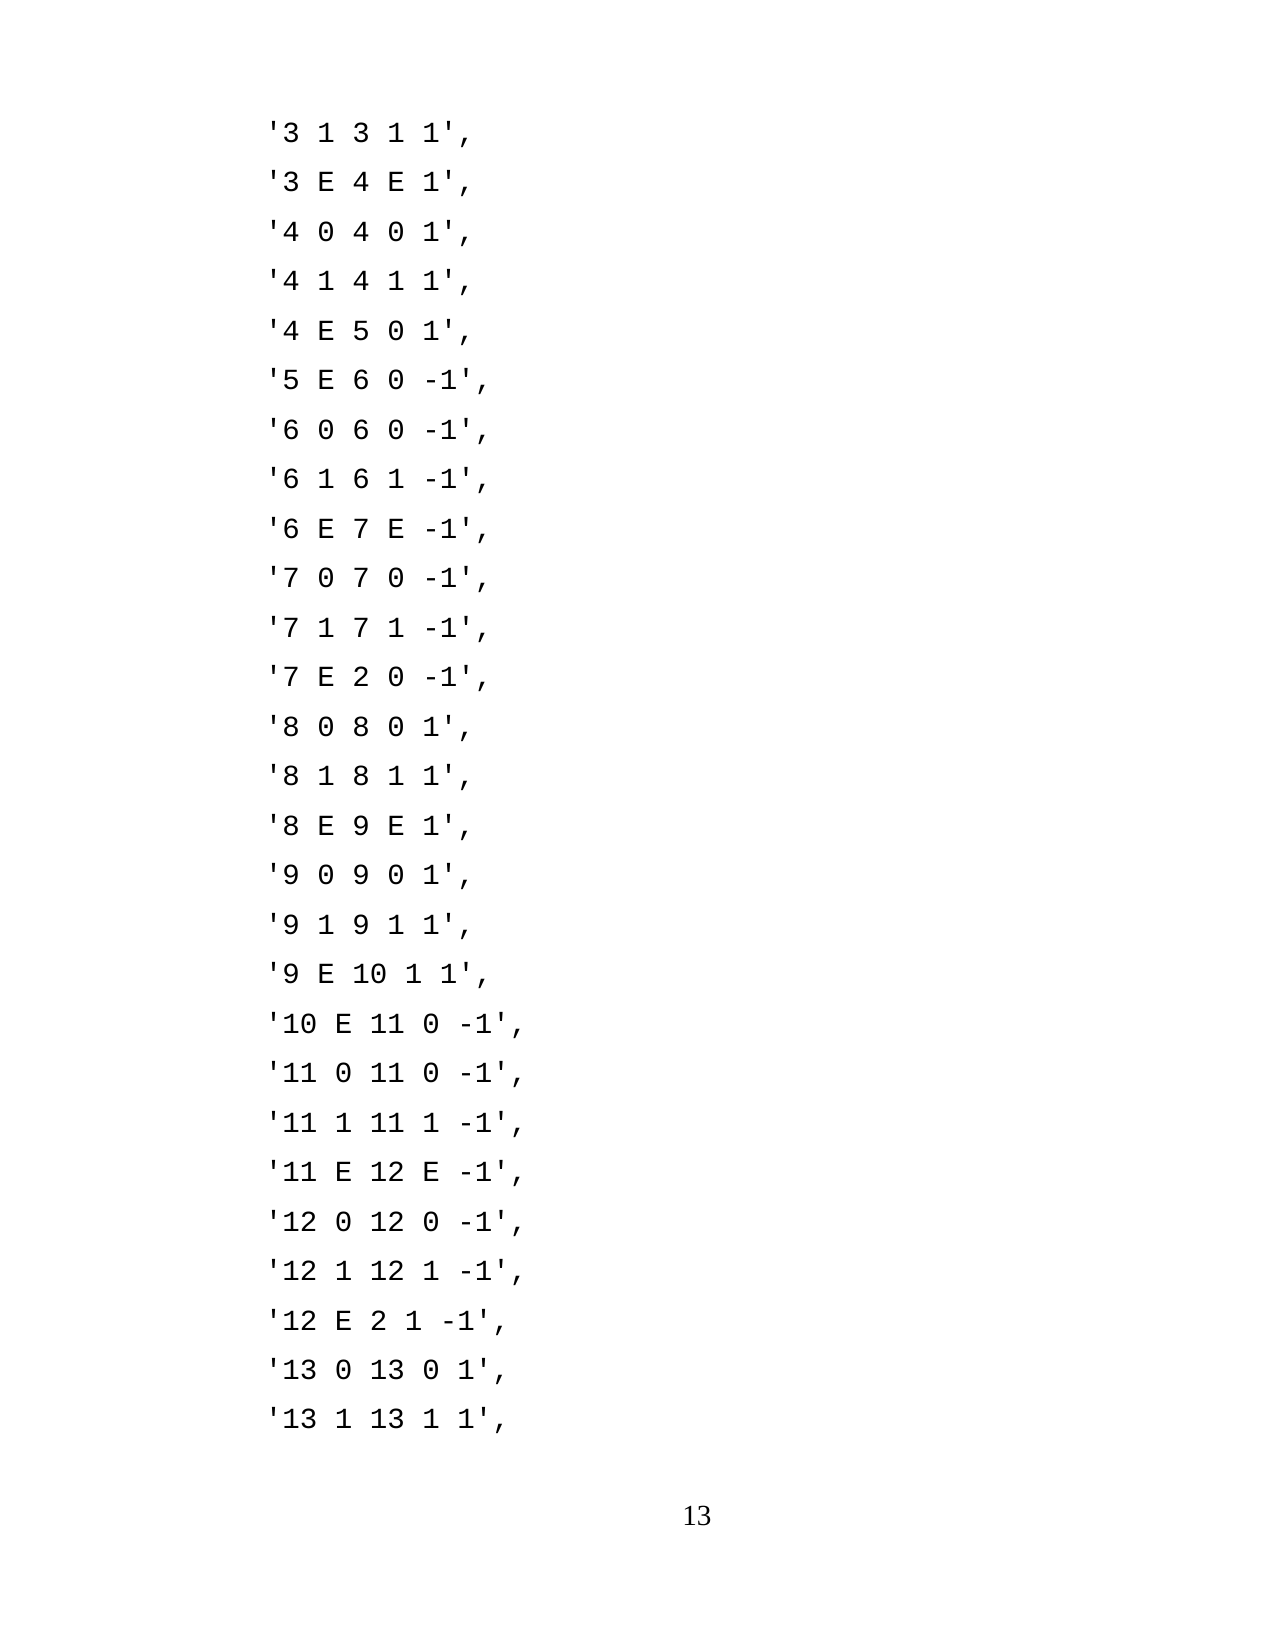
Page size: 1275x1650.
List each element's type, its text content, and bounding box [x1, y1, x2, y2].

list '7 E 2 0 -1', [177, 662, 1216, 695]
list '6 1 6 1 -1', [177, 464, 1216, 497]
list '8 0 8 0 1', [177, 712, 1216, 745]
list '12 E 2 1 -1', [177, 1306, 1216, 1339]
list '11 1 11 1 -1', [177, 1108, 1216, 1141]
list '7 1 7 1 -1', [177, 613, 1216, 646]
list '12 1 12 1 -1', [177, 1256, 1216, 1289]
list '9 0 9 0 1', [177, 860, 1216, 893]
list '4 E 5 0 1', [177, 316, 1216, 349]
list '5 E 6 0 -1', [177, 366, 1216, 398]
list '7 0 7 0 -1', [177, 563, 1216, 596]
list '6 E 7 E -1', [177, 514, 1216, 547]
list '8 1 8 1 1', [177, 761, 1216, 794]
list '3 E 4 E 1', [177, 168, 1216, 201]
list '11 0 11 0 -1', [177, 1058, 1216, 1091]
list '6 0 6 0 -1', [177, 415, 1216, 448]
list '13 0 13 0 1', [177, 1355, 1216, 1388]
list '10 E 11 0 -1', [177, 1009, 1216, 1042]
list '11 E 12 E -1', [177, 1157, 1216, 1190]
list '9 E 10 1 1', [177, 959, 1216, 992]
list '4 1 4 1 1', [177, 267, 1216, 299]
list '8 E 9 E 1', [177, 811, 1216, 844]
list '4 0 4 0 1', [177, 217, 1216, 250]
list '12 0 12 0 -1', [177, 1207, 1216, 1240]
list '9 1 9 1 1', [177, 910, 1216, 943]
list '13 1 13 1 1', [177, 1404, 1216, 1438]
list '3 1 3 1 1', [177, 118, 1216, 151]
